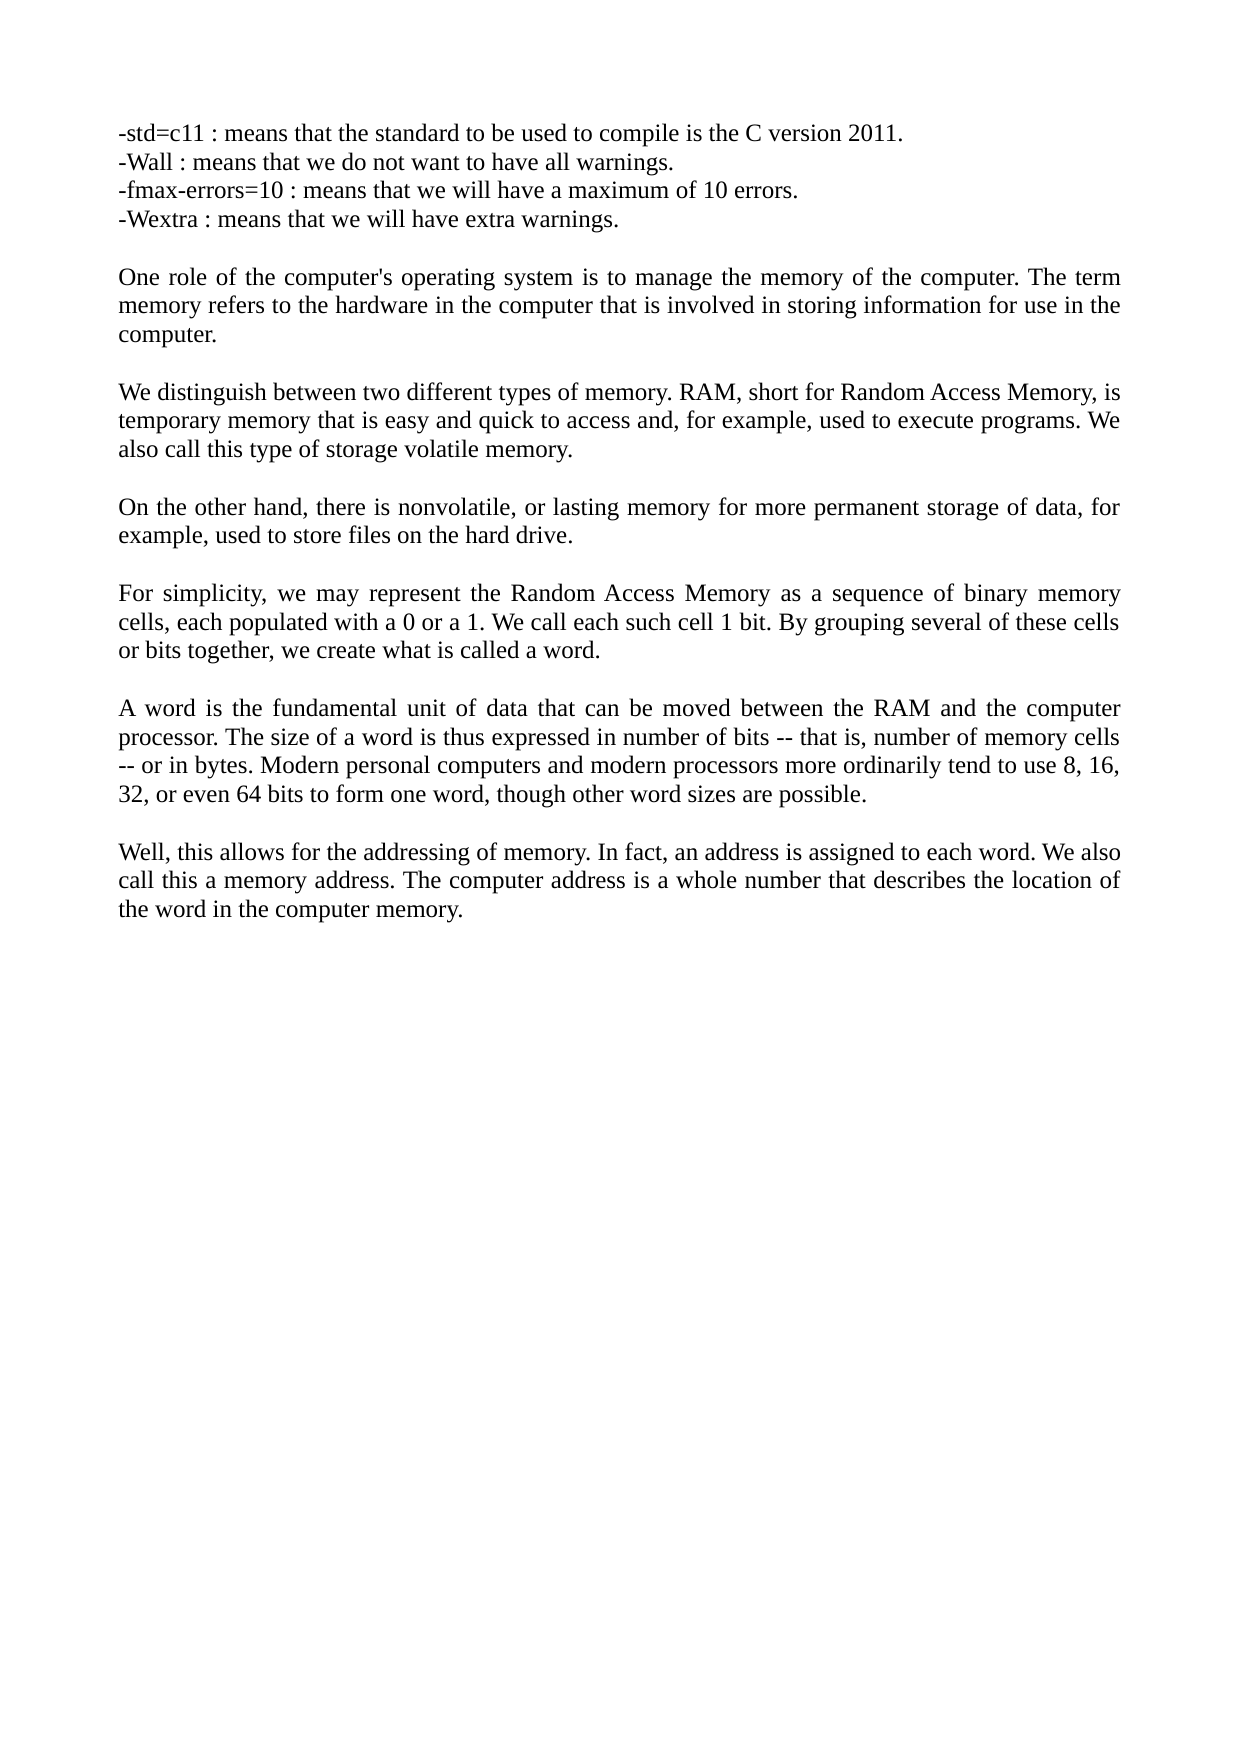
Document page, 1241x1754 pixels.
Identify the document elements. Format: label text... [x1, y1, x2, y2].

text On the other hand, there is nonvolatile, or lasting memory for more permanent storage of data, for example, used to store files on the hard drive. [118, 492, 1122, 549]
text One role of the computer's operating system is to manage the memory of the computer. The term memory refers to the hardware in the computer that is involved in storing information for use in the computer. [118, 262, 1122, 348]
text -Wextra : means that we will have extra warnings. [118, 204, 1122, 233]
text -std=c11 : means that the standard to be used to compile is the C version 2011. [118, 118, 1122, 147]
text We distinguish between two different types of memory. RAM, short for Random Access Memory, is temporary memory that is easy and quick to access and, for example, used to execute programs. We also call this type of storage volatile memory. [118, 377, 1122, 463]
text -Wall : means that we do not want to have all warnings. [118, 147, 1122, 176]
text For simplicity, we may represent the Random Access Memory as a sequence of binary memory cells, each populated with a 0 or a 1. We call each such cell 1 bit. By grouping several of these cells or bits together, we create what is called a word. [118, 578, 1122, 664]
text -fmax-errors=10 : means that we will have a maximum of 10 errors. [118, 176, 1122, 204]
text A word is the fundamental unit of data that can be moved between the RAM and the computer processor. The size of a word is thus expressed in number of bits -- that is, number of memory cells -- or in bytes. Modern personal computers and modern processors more ordinarily tend to use 8, 16, 32, or even 64 bits to form one word, though other word sizes are possible. [118, 693, 1122, 808]
text Well, this allows for the addressing of memory. In fact, an address is assigned to each word. We also call this a memory address. The computer address is a whole number that describes the location of the word in the computer memory. [118, 837, 1122, 923]
